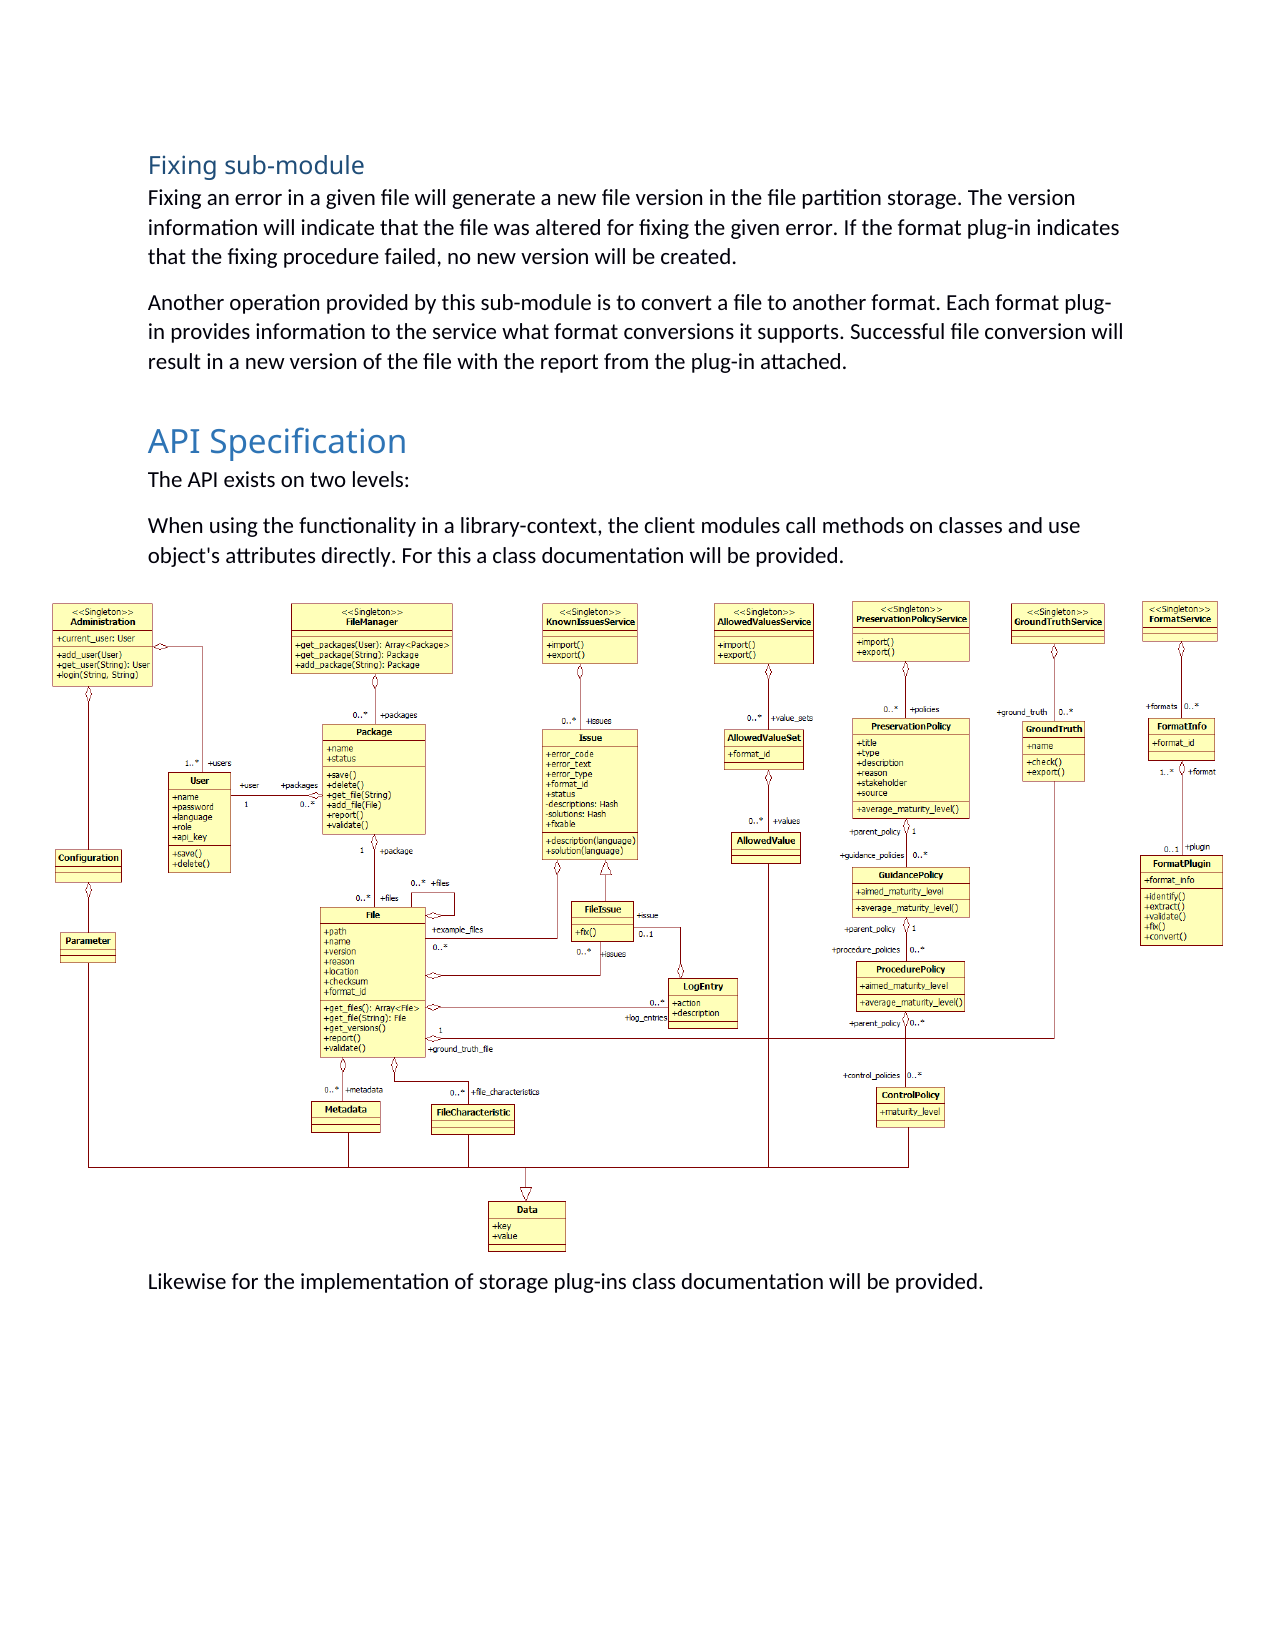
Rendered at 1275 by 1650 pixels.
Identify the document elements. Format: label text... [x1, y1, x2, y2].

text Likewise for the implementation of storage plug-ins class documentation will be provided. [148, 1266, 1127, 1295]
text The API exists on two levels: [148, 466, 1127, 493]
picture [38, 587, 1237, 1266]
text When using the functionality in a library-context, the client modules call methods on classes and use object's attributes directly. For this a class documentation will be provided. [148, 512, 1127, 569]
subtitle API Specification [148, 418, 1127, 463]
text Fixing an error in a given file will generate a new file version in the file partition storage. The version information will indicate that the file was altered for fixing the given error. If the format plug-in indicates that the fixing procedure failed, no new version will be created. [148, 183, 1127, 270]
subtitle Fixing sub-module [148, 148, 1127, 182]
text Another operation provided by this sub-module is to convert a file to another format. Each format plug-in provides information to the service what format conversions it supports. Successful file conversion will result in a new version of the file with the report from the plug-in attached. [148, 288, 1127, 375]
